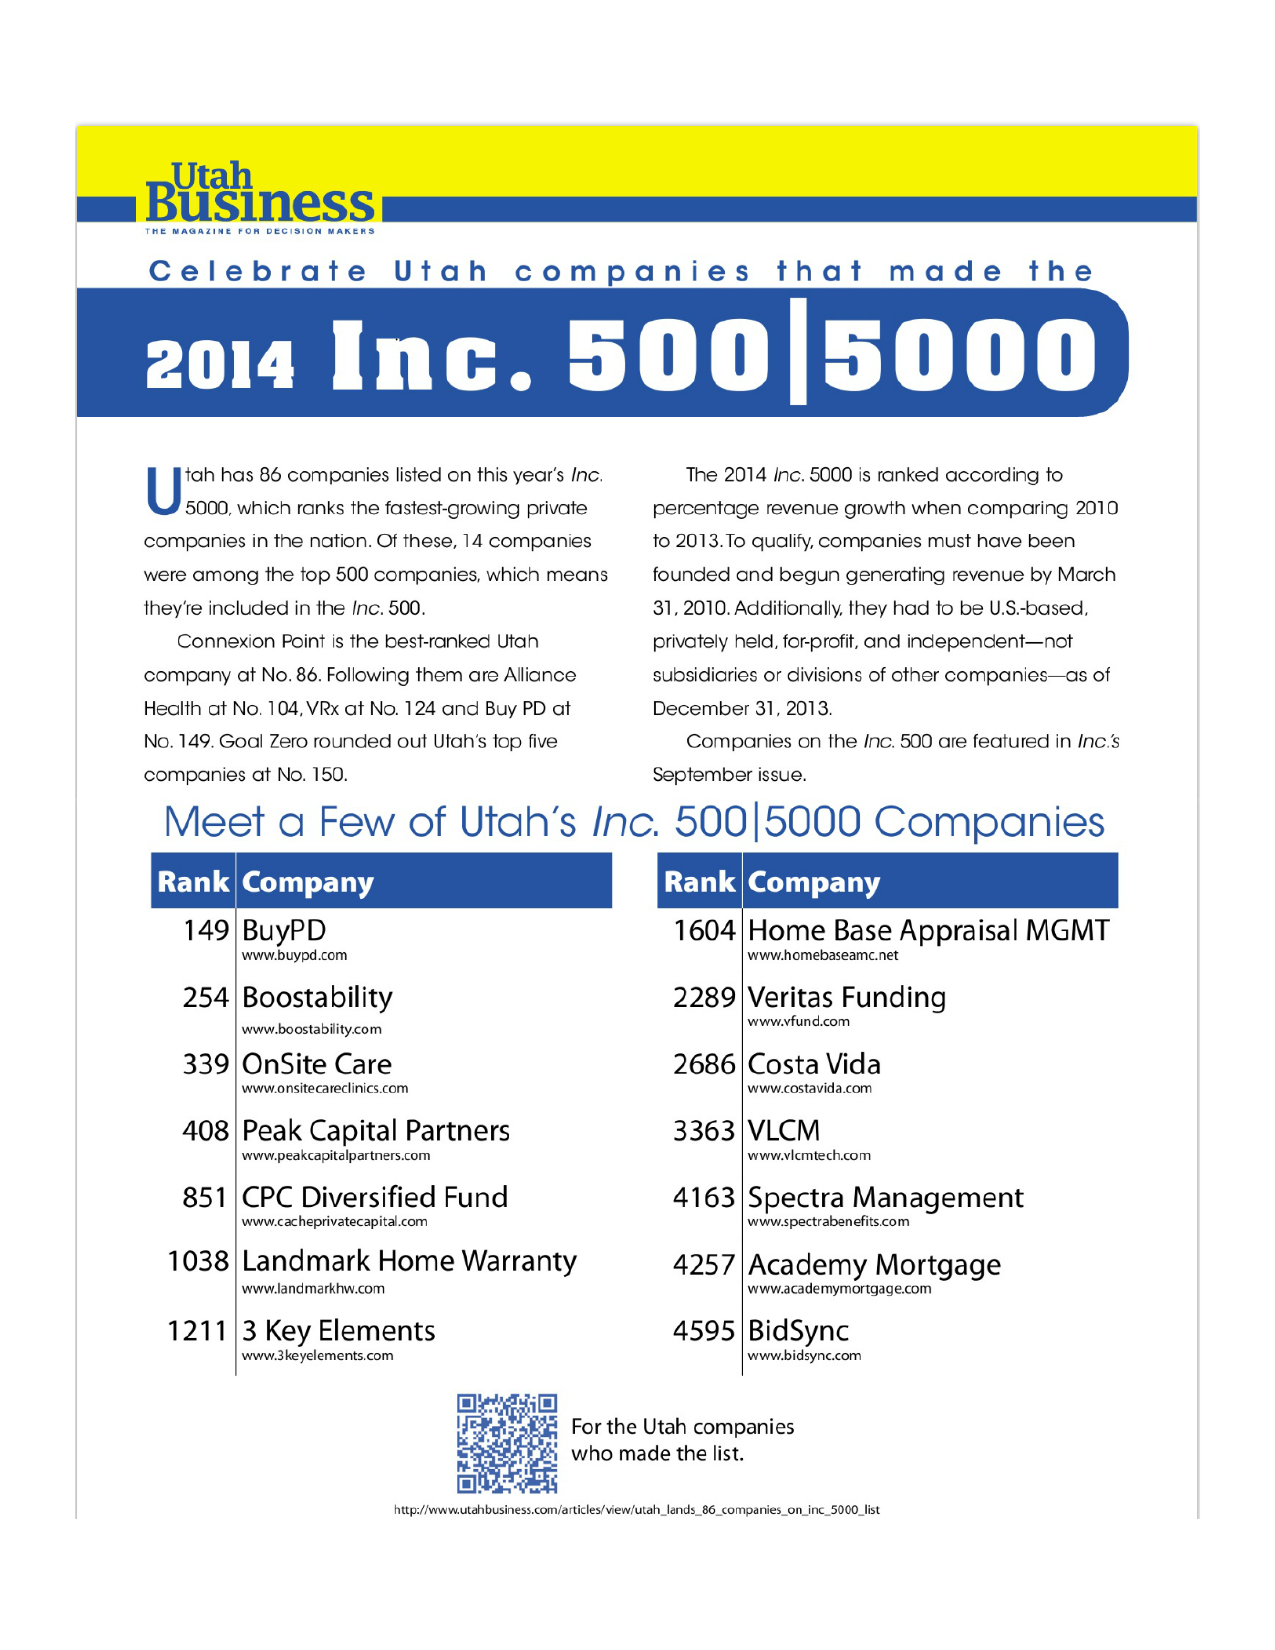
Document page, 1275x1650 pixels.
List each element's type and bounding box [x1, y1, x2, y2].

picture [75, 118, 1200, 1529]
